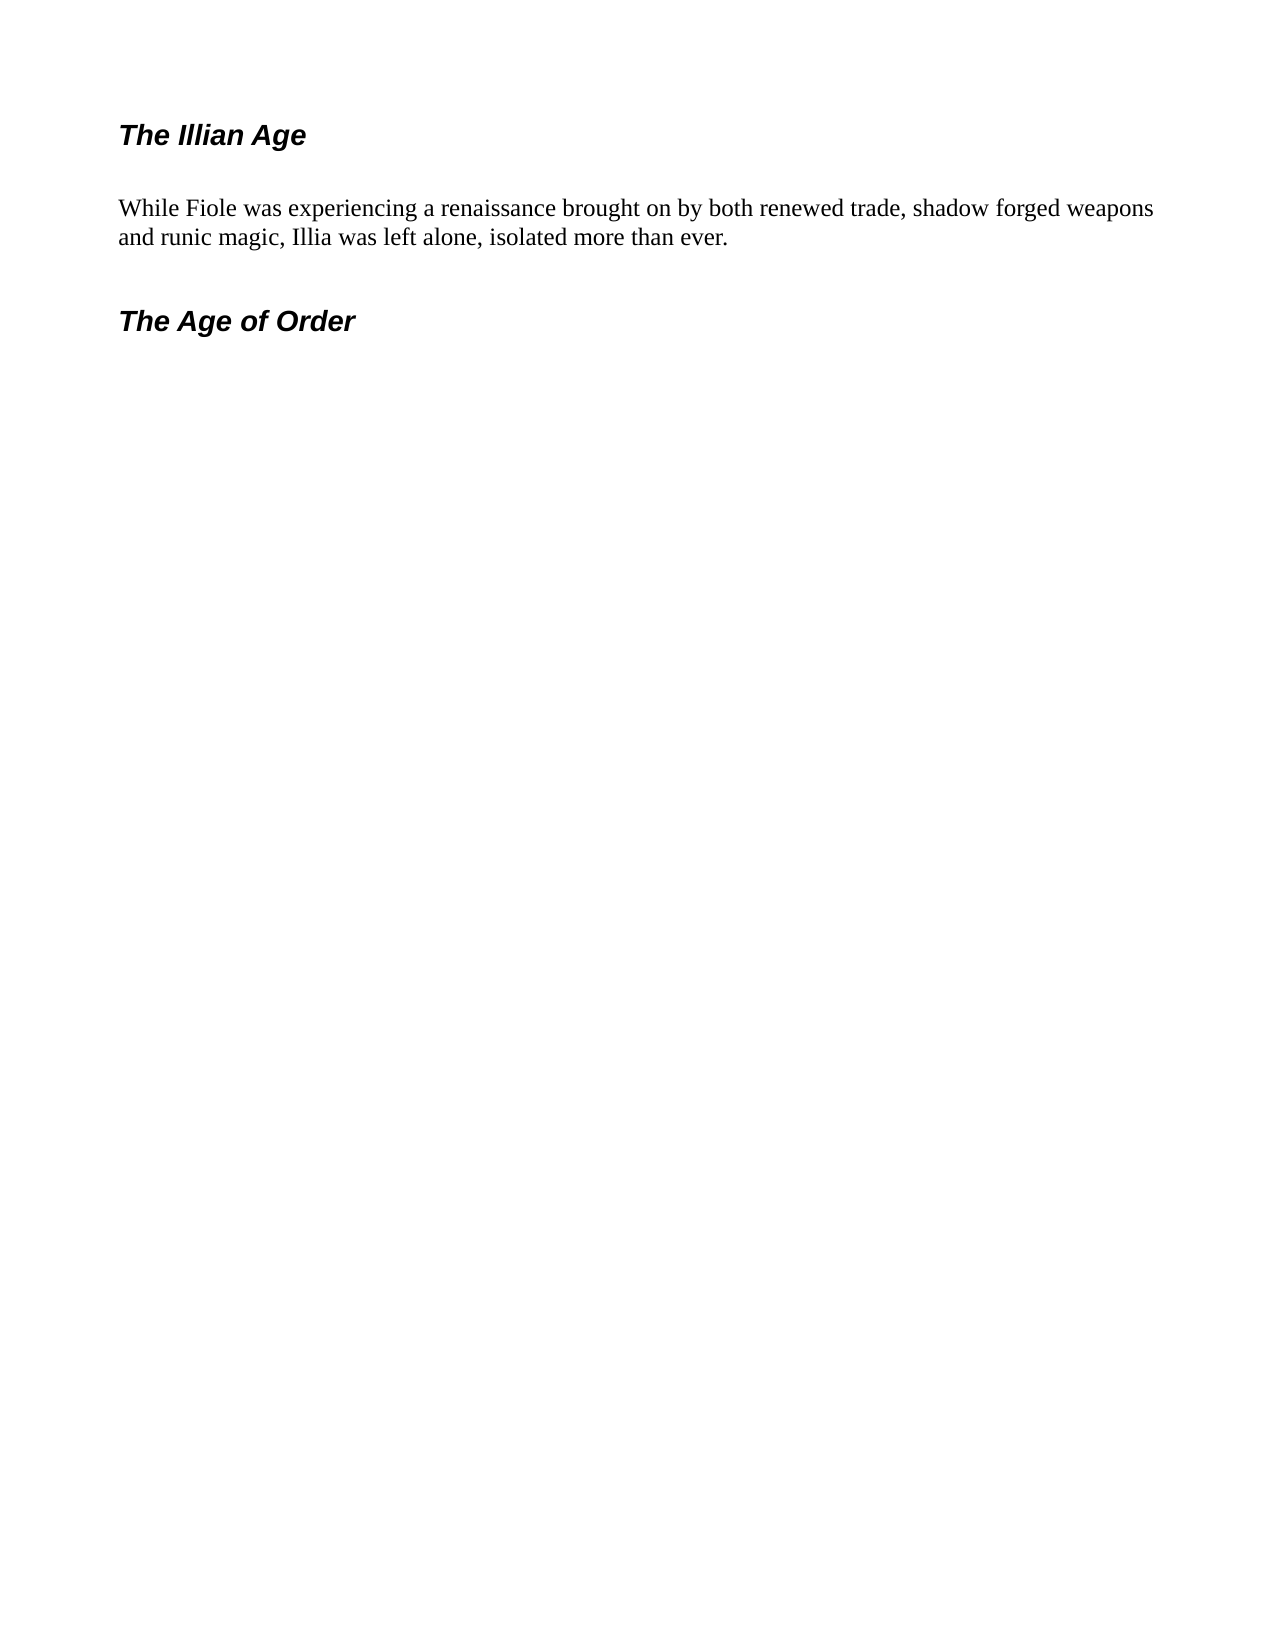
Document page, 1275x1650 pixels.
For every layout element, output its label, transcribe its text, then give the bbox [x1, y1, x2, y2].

subtitle The Age of Order [118, 304, 1157, 338]
subtitle The Illian Age [118, 118, 1157, 152]
text While Fiole was experiencing a renaissance brought on by both renewed trade, shadow forged weapons and runic magic, Illia was left alone, isolated more than ever. [118, 193, 1157, 250]
